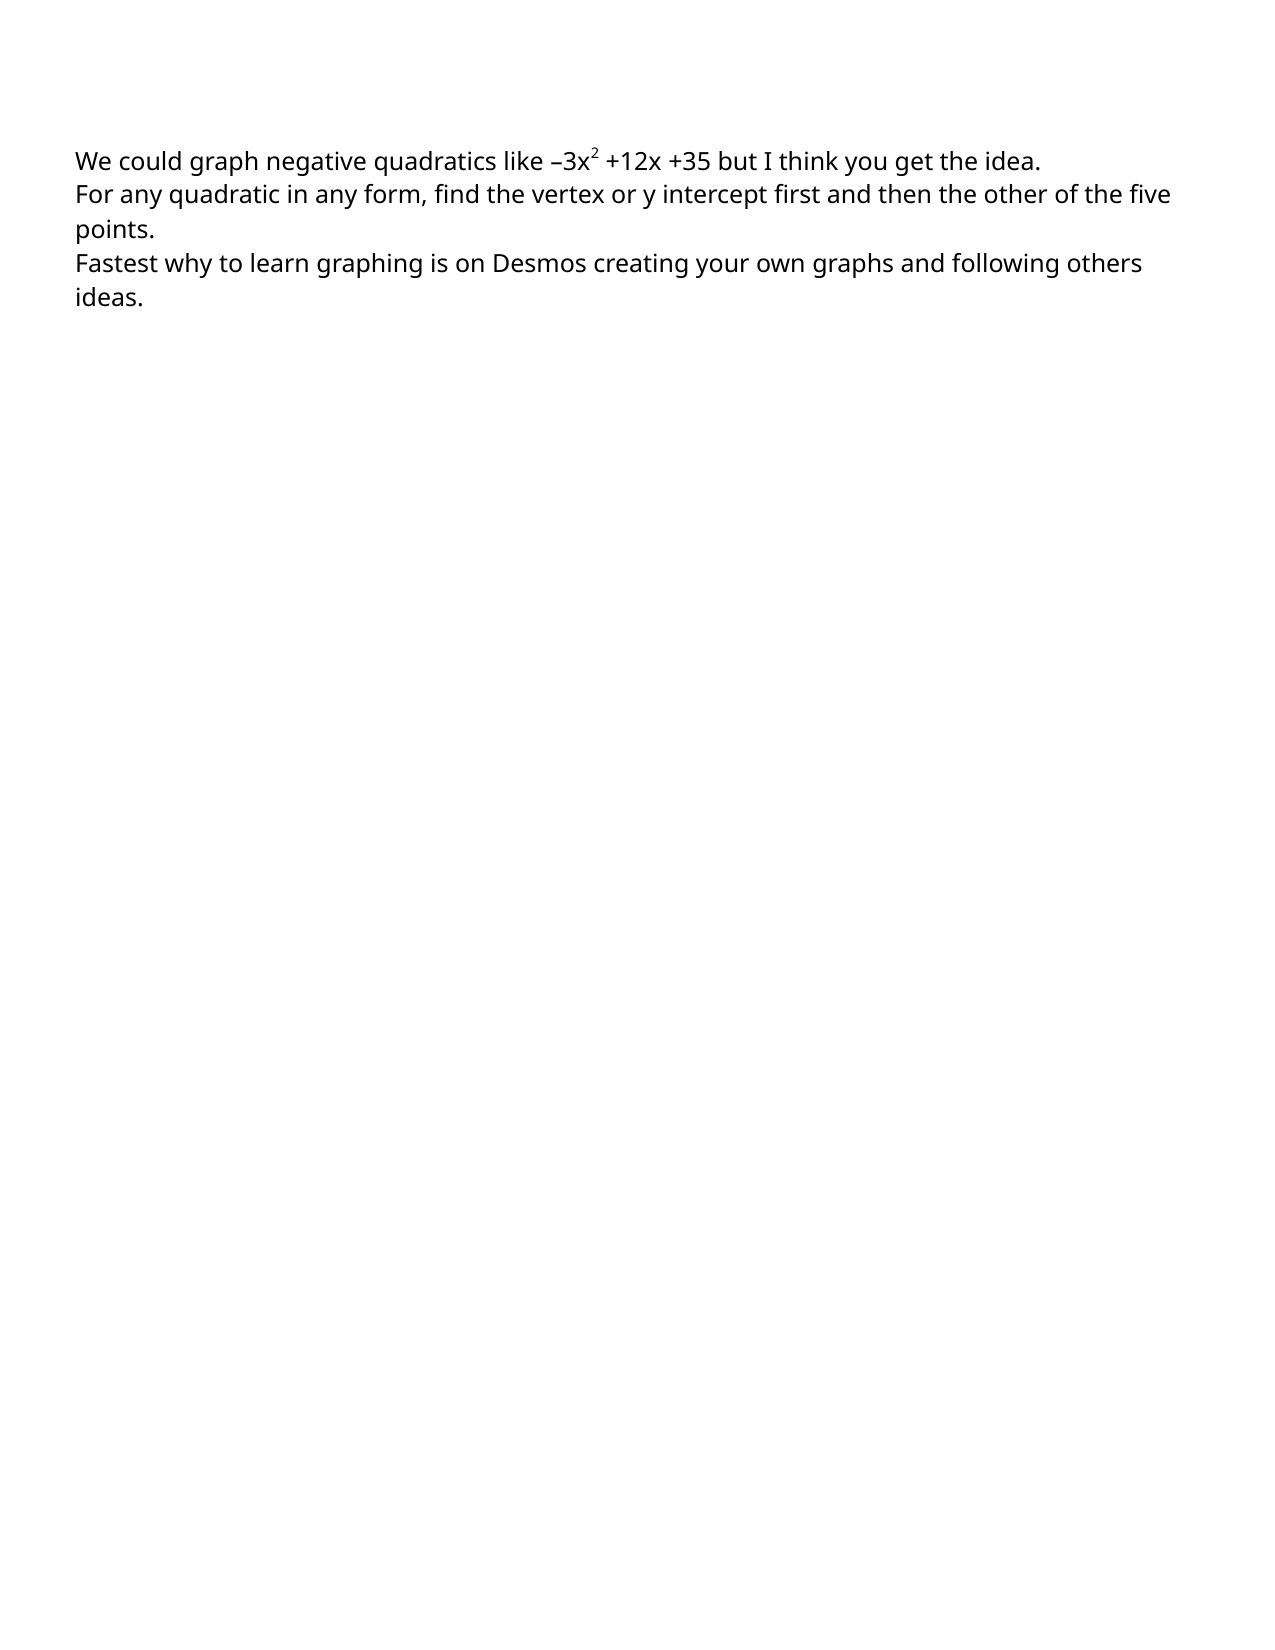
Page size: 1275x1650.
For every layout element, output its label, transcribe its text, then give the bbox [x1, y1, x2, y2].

text For any quadratic in any form, find the vertex or y intercept first and then the other of the five points. [75, 177, 1200, 245]
text Fastest why to learn graphing is on Desmos creating your own graphs and following others ideas. [75, 245, 1200, 313]
text We could graph negative quadratics like –3x2 +12x +35 but I think you get the idea. [75, 143, 1200, 177]
